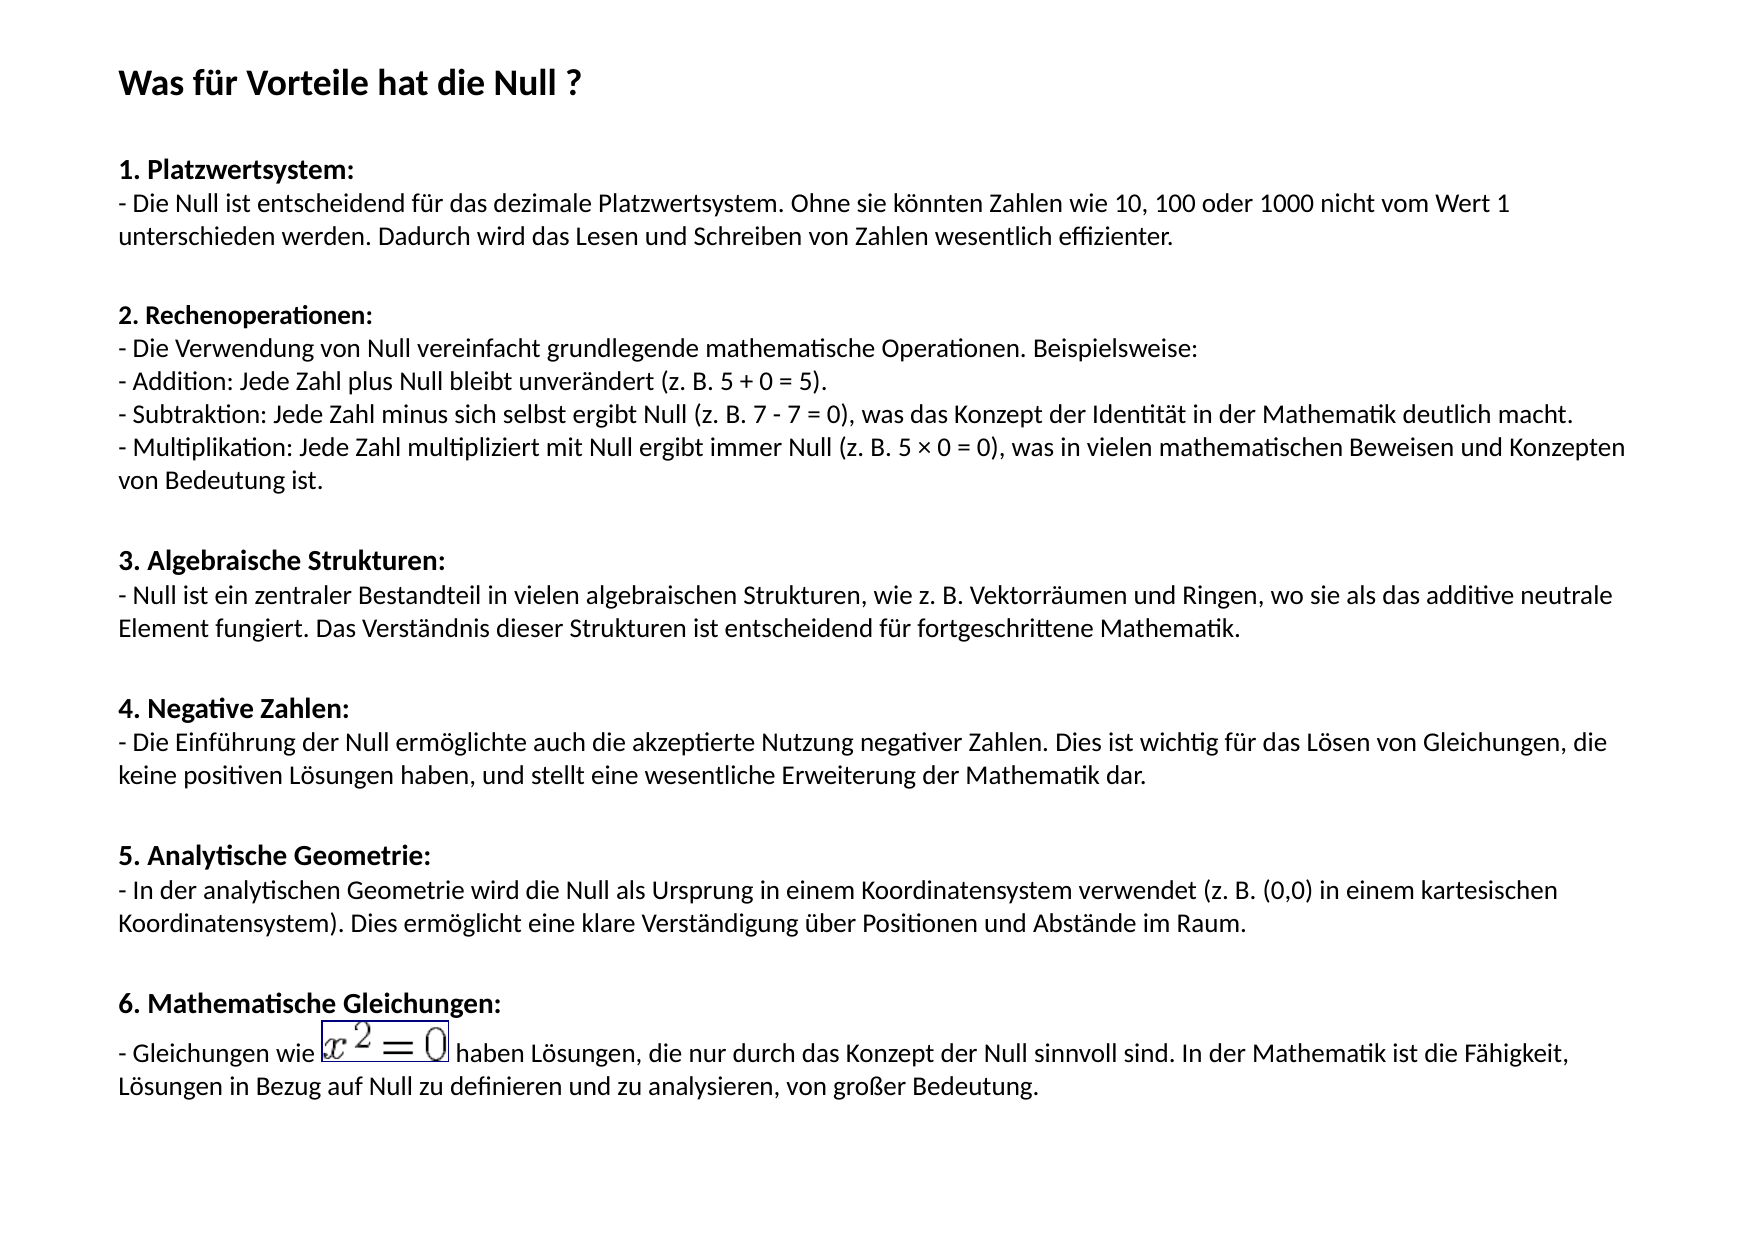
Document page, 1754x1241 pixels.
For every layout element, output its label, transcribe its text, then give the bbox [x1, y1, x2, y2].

text 4. Negative Zahlen: - Die Einführung der Null ermöglichte auch die akzeptierte Nutzung negativer Zahlen. Dies ist wichtig für das Lösen von Gleichungen, die keine positiven Lösungen haben, und stellt eine wesentliche Erweiterung der Mathematik dar. 5. Analytische Geometrie: - In der analytischen Geometrie wird die Null als Ursprung in einem Koordinatensystem verwendet (z. B. (0,0) in einem kartesischen Koordinatensystem). Dies ermöglicht eine klare Verständigung über Positionen und Abstände im Raum. 6. Mathematische Gleichungen: - Gleichungen wie haben Lösungen, die nur durch das Konzept der Null sinnvoll sind. In der Mathematik ist die Fähigkeit, Lösungen in Bezug auf Null zu definieren und zu analysieren, von großer Bedeutung. [118, 644, 1636, 1102]
text 1. Platzwertsystem: - Die Null ist entscheidend für das dezimale Platzwertsystem. Ohne sie könnten Zahlen wie 10, 100 oder 1000 nicht vom Wert 1 unterschieden werden. Dadurch wird das Lesen und Schreiben von Zahlen wesentlich effizienter. 2. Rechenoperationen: - Die Verwendung von Null vereinfacht grundlegende mathematische Operationen. Beispielsweise: - Addition: Jede Zahl plus Null bleibt unverändert (z. B. 5 + 0 = 5). - Subtraktion: Jede Zahl minus sich selbst ergibt Null (z. B. 7 - 7 = 0), was das Konzept der Identität in der Mathematik deutlich macht. - Multiplikation: Jede Zahl multipliziert mit Null ergibt immer Null (z. B. 5 × 0 = 0), was in vielen mathematischen Beweisen und Konzepten von Bedeutung ist. [118, 151, 1636, 496]
text Was für Vorteile hat die Null ? [118, 59, 1636, 105]
picture [323, 1022, 448, 1061]
text 3. Algebraische Strukturen: - Null ist ein zentraler Bestandteil in vielen algebraischen Strukturen, wie z. B. Vektorräumen und Ringen, wo sie als das additive neutrale Element fungiert. Das Verständnis dieser Strukturen ist entscheidend für fortgeschrittene Mathematik. [118, 496, 1636, 644]
